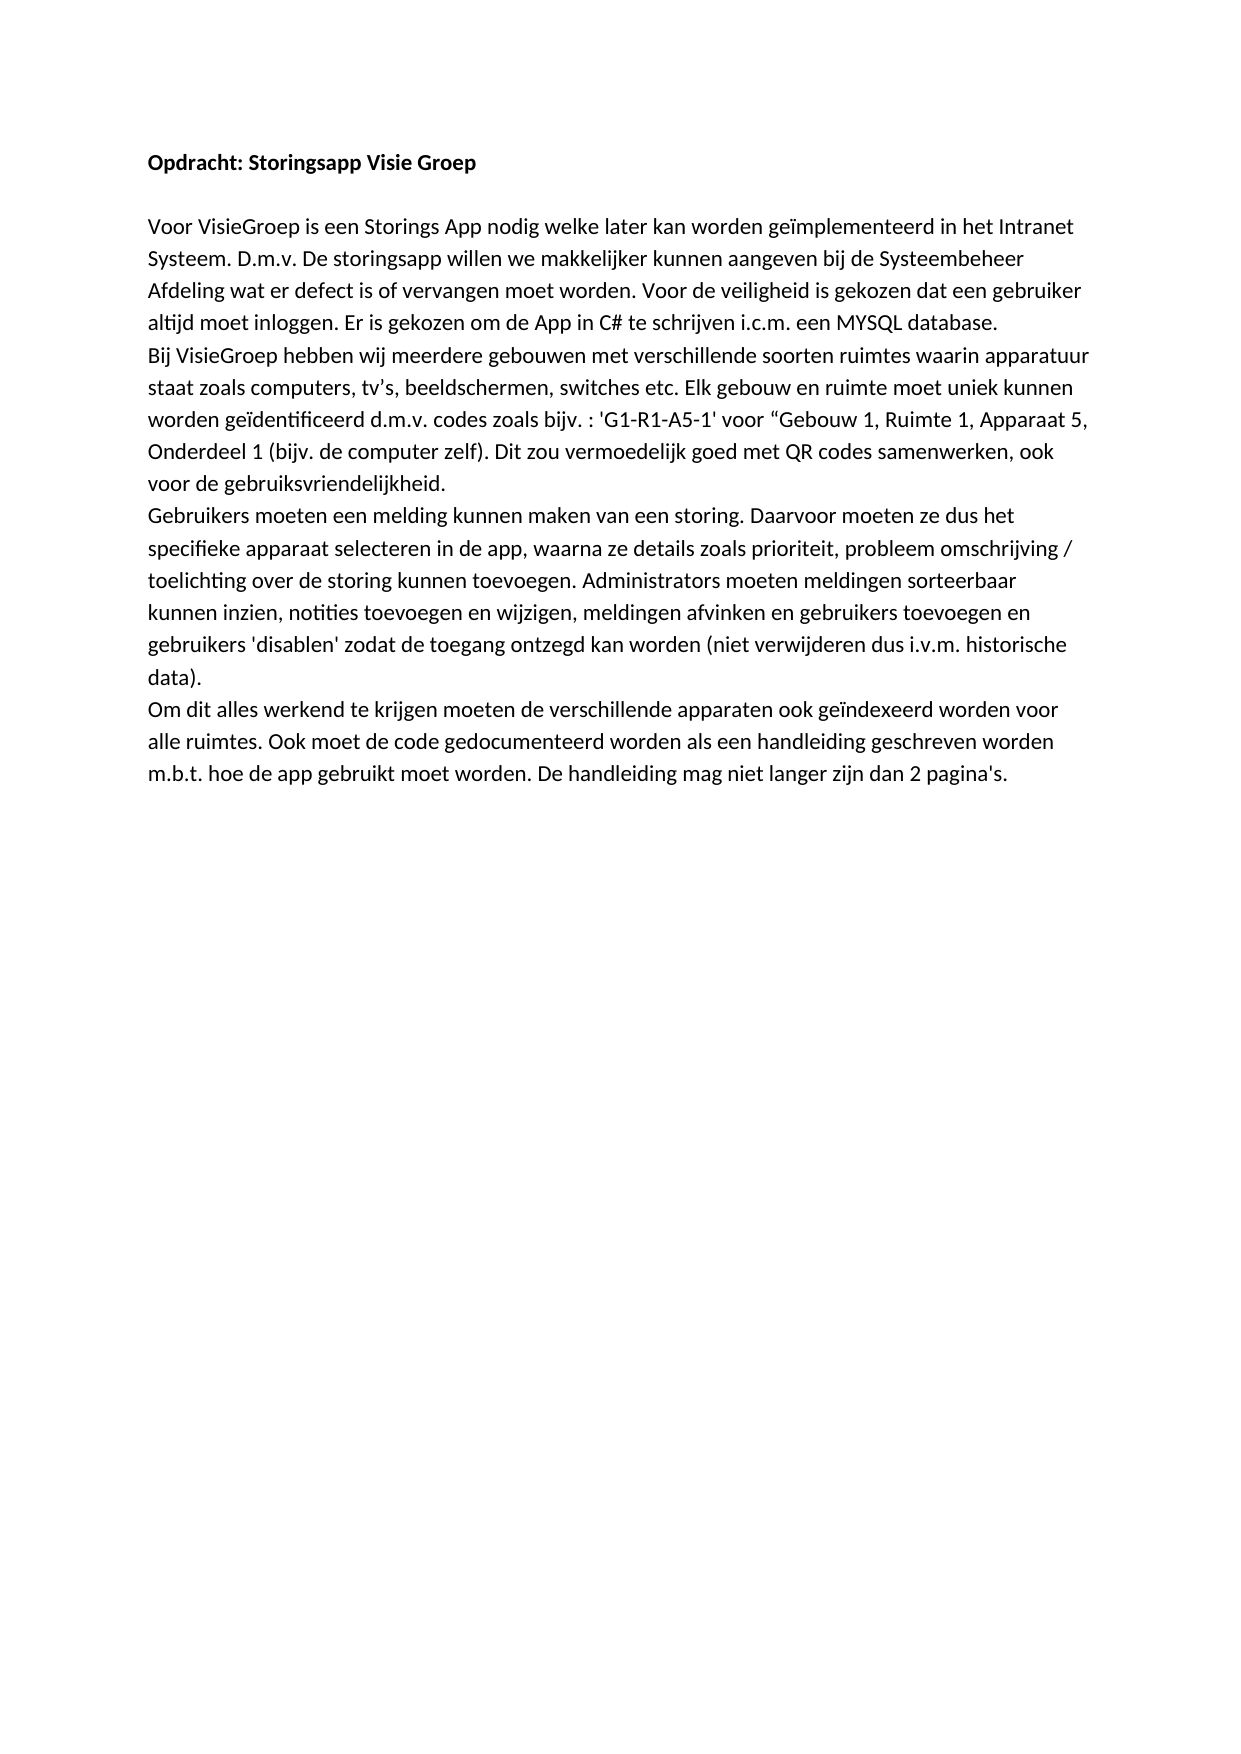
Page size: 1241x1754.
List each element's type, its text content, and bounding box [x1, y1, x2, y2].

text Gebruikers moeten een melding kunnen maken van een storing. Daarvoor moeten ze dus het specifieke apparaat selecteren in de app, waarna ze details zoals prioriteit, probleem omschrijving / toelichting over de storing kunnen toevoegen. Administrators moeten meldingen sorteerbaar kunnen inzien, notities toevoegen en wijzigen, meldingen afvinken en gebruikers toevoegen en gebruikers 'disablen' zodat de toegang ontzegd kan worden (niet verwijderen dus i.v.m. historische data). [148, 502, 1093, 691]
text Voor VisieGroep is een Storings App nodig welke later kan worden geïmplementeerd in het Intranet Systeem. D.m.v. De storingsapp willen we makkelijker kunnen aangeven bij de Systeembeheer Afdeling wat er defect is of vervangen moet worden. Voor de veiligheid is gekozen dat een gebruiker altijd moet inloggen. Er is gekozen om de App in C# te schrijven i.c.m. een MYSQL database. [148, 212, 1093, 337]
text Opdracht: Storingsapp Visie Groep [148, 148, 1093, 176]
text Bij VisieGroep hebben wij meerdere gebouwen met verschillende soorten ruimtes waarin apparatuur staat zoals computers, tv’s, beeldschermen, switches etc. Elk gebouw en ruimte moet uniek kunnen worden geïdentificeerd d.m.v. codes zoals bijv. : 'G1-R1-A5-1' voor “Gebouw 1, Ruimte 1, Apparaat 5, Onderdeel 1 (bijv. de computer zelf). Dit zou vermoedelijk goed met QR codes samenwerken, ook voor de gebruiksvriendelijkheid. [148, 341, 1093, 497]
text Om dit alles werkend te krijgen moeten de verschillende apparaten ook geïndexeerd worden voor alle ruimtes. Ook moet de code gedocumenteerd worden als een handleiding geschreven worden m.b.t. hoe de app gebruikt moet worden. De handleiding mag niet langer zijn dan 2 pagina's. [148, 695, 1093, 787]
